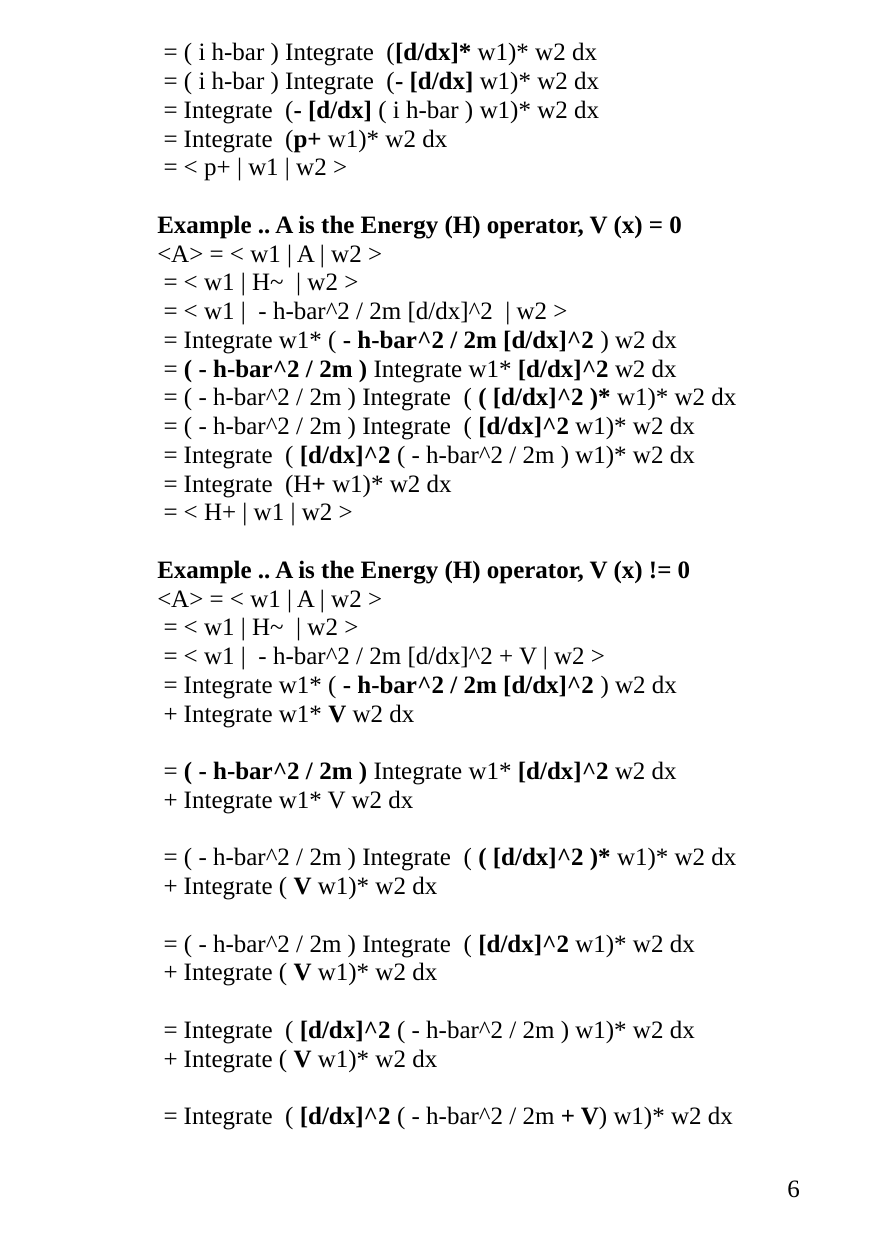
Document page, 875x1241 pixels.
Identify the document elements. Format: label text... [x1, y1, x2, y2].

table_cell [109, 929, 154, 1015]
table_cell [109, 498, 154, 526]
table_cell = Integrate (H+ w1)* w2 dx [154, 469, 793, 497]
table_cell = Integrate w1* ( - h-bar^2 / 2m [d/dx]^2 ) w2 dx + Integrate w1* V w2 dx [154, 670, 793, 756]
table_cell = ( - h-bar^2 / 2m ) Integrate ( [d/dx]^2 w1)* w2 dx [154, 411, 793, 440]
table_cell [109, 124, 154, 152]
table_cell = ( - h-bar^2 / 2m ) Integrate w1* [d/dx]^2 w2 dx + Integrate w1* V w2 dx [154, 756, 793, 842]
table_cell = ( i h-bar ) Integrate (- [d/dx] w1)* w2 dx [154, 66, 793, 95]
table_cell = < w1 | H~ | w2 > [154, 613, 793, 641]
table_cell [109, 843, 154, 929]
table_cell [109, 756, 154, 842]
table_cell [109, 584, 154, 612]
table_cell [109, 181, 154, 210]
table_cell [109, 1015, 154, 1101]
table_cell = < p+ | w1 | w2 > [154, 153, 793, 181]
table_cell = ( - h-bar^2 / 2m ) Integrate ( ( [d/dx]^2 )* w1)* w2 dx + Integrate ( V w1)* w2 dx [154, 843, 793, 929]
table_cell = < w1 | - h-bar^2 / 2m [d/dx]^2 + V | w2 > [154, 641, 793, 670]
table_cell = Integrate ( [d/dx]^2 ( - h-bar^2 / 2m ) w1)* w2 dx + Integrate ( V w1)* w2 dx [154, 1015, 793, 1101]
table_cell [109, 641, 154, 670]
table_cell = ( i h-bar ) Integrate ([d/dx]* w1)* w2 dx [154, 38, 793, 66]
table_cell [109, 555, 154, 584]
table_cell [109, 268, 154, 296]
table_cell [109, 296, 154, 325]
table_cell [109, 354, 154, 382]
table_cell [109, 38, 154, 66]
table_cell = Integrate ( [d/dx]^2 ( - h-bar^2 / 2m + V) w1)* w2 dx [154, 1101, 793, 1130]
table_cell <A> = < w1 | A | w2 > [154, 239, 793, 267]
table_cell [109, 469, 154, 497]
table_cell Example .. A is the Energy (H) operator, V (x) != 0 [154, 555, 793, 584]
table_cell = Integrate (p+ w1)* w2 dx [154, 124, 793, 152]
table_cell [109, 325, 154, 354]
table_cell [109, 411, 154, 440]
table_cell [109, 613, 154, 641]
table_cell [109, 526, 154, 555]
table_cell [109, 66, 154, 95]
table_cell Example .. A is the Energy (H) operator, V (x) = 0 [154, 210, 793, 239]
table_cell [154, 526, 793, 555]
table_cell = < w1 | - h-bar^2 / 2m [d/dx]^2 | w2 > [154, 296, 793, 325]
table_cell = Integrate w1* ( - h-bar^2 / 2m [d/dx]^2 ) w2 dx [154, 325, 793, 354]
table_cell = < w1 | H~ | w2 > [154, 268, 793, 296]
table_cell = Integrate ( [d/dx]^2 ( - h-bar^2 / 2m ) w1)* w2 dx [154, 440, 793, 469]
table_cell = ( - h-bar^2 / 2m ) Integrate ( [d/dx]^2 w1)* w2 dx + Integrate ( V w1)* w2 dx [154, 929, 793, 1015]
table_cell = ( - h-bar^2 / 2m ) Integrate ( ( [d/dx]^2 )* w1)* w2 dx [154, 383, 793, 411]
table_cell [109, 239, 154, 267]
table_cell [109, 670, 154, 756]
table_cell <A> = < w1 | A | w2 > [154, 584, 793, 612]
table_cell = Integrate (- [d/dx] ( i h-bar ) w1)* w2 dx [154, 95, 793, 124]
table_cell [109, 383, 154, 411]
table_cell [109, 95, 154, 124]
table_cell = ( - h-bar^2 / 2m ) Integrate w1* [d/dx]^2 w2 dx [154, 354, 793, 382]
table_cell [154, 181, 793, 210]
table_cell [109, 440, 154, 469]
table_cell [109, 210, 154, 239]
table_cell [109, 1101, 154, 1130]
table_cell [109, 153, 154, 181]
table_cell = < H+ | w1 | w2 > [154, 498, 793, 526]
